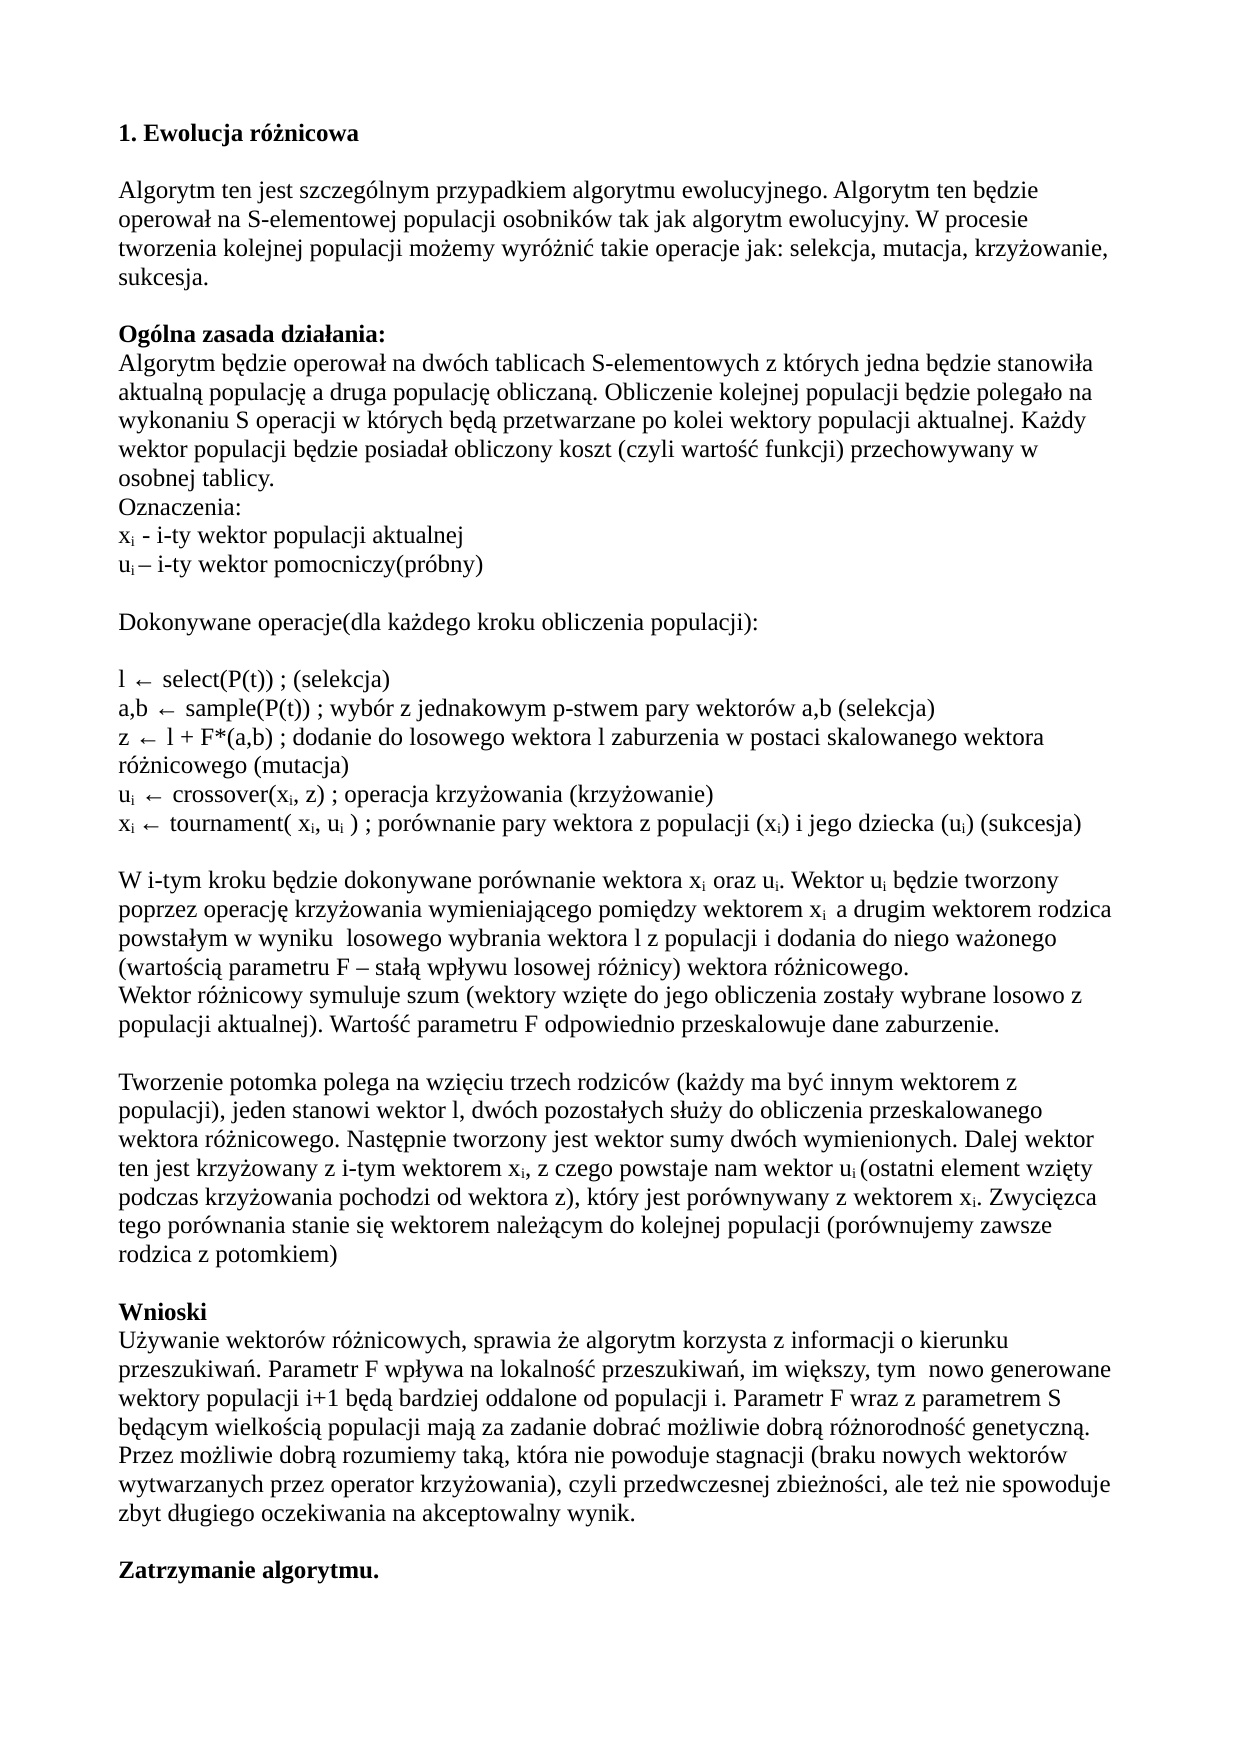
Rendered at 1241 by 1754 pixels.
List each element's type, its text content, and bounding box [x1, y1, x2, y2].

text W i-tym kroku będzie dokonywane porównanie wektora xi oraz ui. Wektor ui będzie tworzony poprzez operację krzyżowania wymieniającego pomiędzy wektorem xi a drugim wektorem rodzica powstałym w wyniku losowego wybrania wektora l z populacji i dodania do niego ważonego (wartością parametru F – stałą wpływu losowej różnicy) wektora różnicowego. Wektor różnicowy symuluje szum (wektory wzięte do jego obliczenia zostały wybrane losowo z populacji aktualnej). Wartość parametru F odpowiednio przeskalowuje dane zaburzenie. [118, 866, 1122, 1038]
text ui – i-ty wektor pomocniczy(próbny) [118, 549, 1122, 607]
text ui ← crossover(xi, z) ; operacja krzyżowania (krzyżowanie) [118, 779, 1122, 808]
text Używanie wektorów różnicowych, sprawia że algorytm korzysta z informacji o kierunku przeszukiwań. Parametr F wpływa na lokalność przeszukiwań, im większy, tym nowo generowane wektory populacji i+1 będą bardziej oddalone od populacji i. Parametr F wraz z parametrem S będącym wielkością populacji mają za zadanie dobrać możliwie dobrą różnorodność genetyczną. Przez możliwie dobrą rozumiemy taką, która nie powoduje stagnacji (braku nowych wektorów wytwarzanych przez operator krzyżowania), czyli przedwczesnej zbieżności, ale też nie spowoduje zbyt długiego oczekiwania na akceptowalny wynik. [118, 1326, 1122, 1527]
text Ogólna zasada działania: [118, 319, 1122, 348]
text 1. Ewolucja różnicowa [118, 118, 1122, 147]
text xi - i-ty wektor populacji aktualnej [118, 521, 1122, 549]
text Tworzenie potomka polega na wzięciu trzech rodziców (każdy ma być innym wektorem z populacji), jeden stanowi wektor l, dwóch pozostałych służy do obliczenia przeskalowanego wektora różnicowego. Następnie tworzony jest wektor sumy dwóch wymienionych. Dalej wektor ten jest krzyżowany z i-tym wektorem xi, z czego powstaje nam wektor ui (ostatni element wzięty podczas krzyżowania pochodzi od wektora z), który jest porównywany z wektorem xi. Zwycięzca tego porównania stanie się wektorem należącym do kolejnej populacji (porównujemy zawsze rodzica z potomkiem) [118, 1067, 1122, 1297]
text a,b ← sample(P(t)) ; wybór z jednakowym p-stwem pary wektorów a,b (selekcja) [118, 693, 1122, 722]
text Oznaczenia: [118, 492, 1122, 521]
text Zatrzymanie algorytmu. [118, 1556, 1122, 1584]
text z ← l + F*(a,b) ; dodanie do losowego wektora l zaburzenia w postaci skalowanego wektora różnicowego (mutacja) [118, 722, 1122, 779]
text Wnioski [118, 1297, 1122, 1326]
text Dokonywane operacje(dla każdego kroku obliczenia populacji): [118, 607, 1122, 636]
text Algorytm ten jest szczególnym przypadkiem algorytmu ewolucyjnego. Algorytm ten będzie operował na S-elementowej populacji osobników tak jak algorytm ewolucyjny. W procesie tworzenia kolejnej populacji możemy wyróżnić takie operacje jak: selekcja, mutacja, krzyżowanie, sukcesja. [118, 176, 1122, 291]
text l ← select(P(t)) ; (selekcja) [118, 664, 1122, 693]
text Algorytm będzie operował na dwóch tablicach S-elementowych z których jedna będzie stanowiła aktualną populację a druga populację obliczaną. Obliczenie kolejnej populacji będzie polegało na wykonaniu S operacji w których będą przetwarzane po kolei wektory populacji aktualnej. Każdy wektor populacji będzie posiadał obliczony koszt (czyli wartość funkcji) przechowywany w osobnej tablicy. [118, 348, 1122, 492]
text xi ← tournament( xi, ui ) ; porównanie pary wektora z populacji (xi) i jego dziecka (ui) (sukcesja) [118, 808, 1122, 837]
